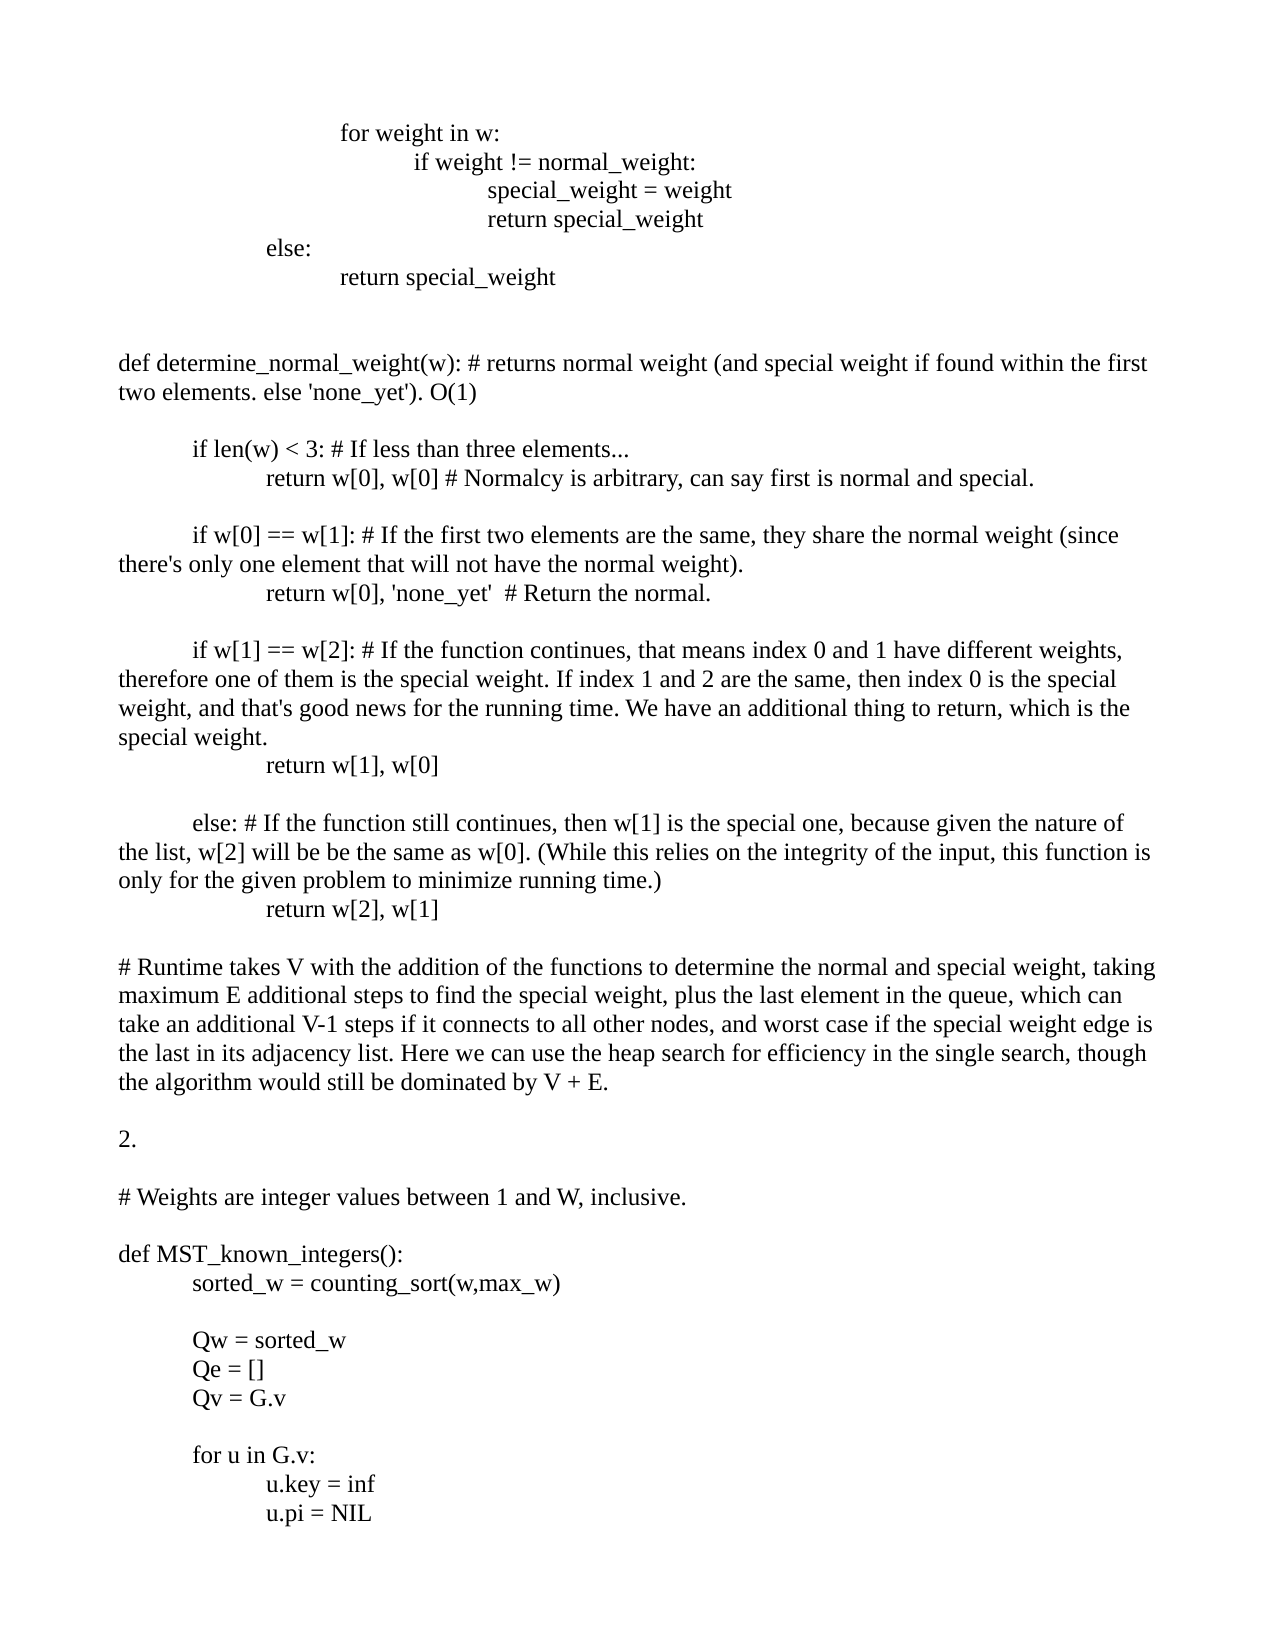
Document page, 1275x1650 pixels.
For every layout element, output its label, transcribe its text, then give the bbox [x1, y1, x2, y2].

text return w[2], w[1] [118, 894, 1157, 923]
text return w[0], 'none_yet' # Return the normal. [118, 578, 1157, 607]
text if weight != normal_weight: [118, 147, 1157, 176]
text Qv = G.v [118, 1383, 1157, 1412]
text for u in G.v: [118, 1441, 1157, 1469]
text def determine_normal_weight(w): # returns normal weight (and special weight if found within the first two elements. else 'none_yet'). O(1) [118, 348, 1157, 406]
text else: # If the function still continues, then w[1] is the special one, because given the nature of the list, w[2] will be be the same as w[0]. (While this relies on the integrity of the input, this function is only for the given problem to minimize running time.) [118, 808, 1157, 894]
text special_weight = weight [118, 176, 1157, 204]
text return special_weight [118, 262, 1157, 291]
text return w[0], w[0] # Normalcy is arbitrary, can say first is normal and special. [118, 463, 1157, 492]
text u.pi = NIL [118, 1498, 1157, 1527]
text 2. [118, 1124, 1157, 1153]
text Qw = sorted_w [118, 1326, 1157, 1354]
text u.key = inf [118, 1469, 1157, 1498]
text return w[1], w[0] [118, 751, 1157, 779]
text if w[0] == w[1]: # If the first two elements are the same, they share the normal weight (since there's only one element that will not have the normal weight). [118, 521, 1157, 578]
text Qe = [] [118, 1354, 1157, 1383]
text if w[1] == w[2]: # If the function continues, that means index 0 and 1 have different weights, therefore one of them is the special weight. If index 1 and 2 are the same, then index 0 is the special weight, and that's good news for the running time. We have an additional thing to return, which is the special weight. [118, 636, 1157, 751]
text sorted_w = counting_sort(w,max_w) [118, 1268, 1157, 1297]
text # Runtime takes V with the addition of the functions to determine the normal and special weight, taking maximum E additional steps to find the special weight, plus the last element in the queue, which can take an additional V-1 steps if it connects to all other nodes, and worst case if the special weight edge is the last in its adjacency list. Here we can use the heap search for efficiency in the single search, though the algorithm would still be dominated by V + E. [118, 952, 1157, 1096]
text else: [118, 233, 1157, 262]
text for weight in w: [118, 118, 1157, 147]
text # Weights are integer values between 1 and W, inclusive. [118, 1182, 1157, 1211]
text def MST_known_integers(): [118, 1239, 1157, 1268]
text return special_weight [118, 204, 1157, 233]
text if len(w) < 3: # If less than three elements... [118, 434, 1157, 463]
